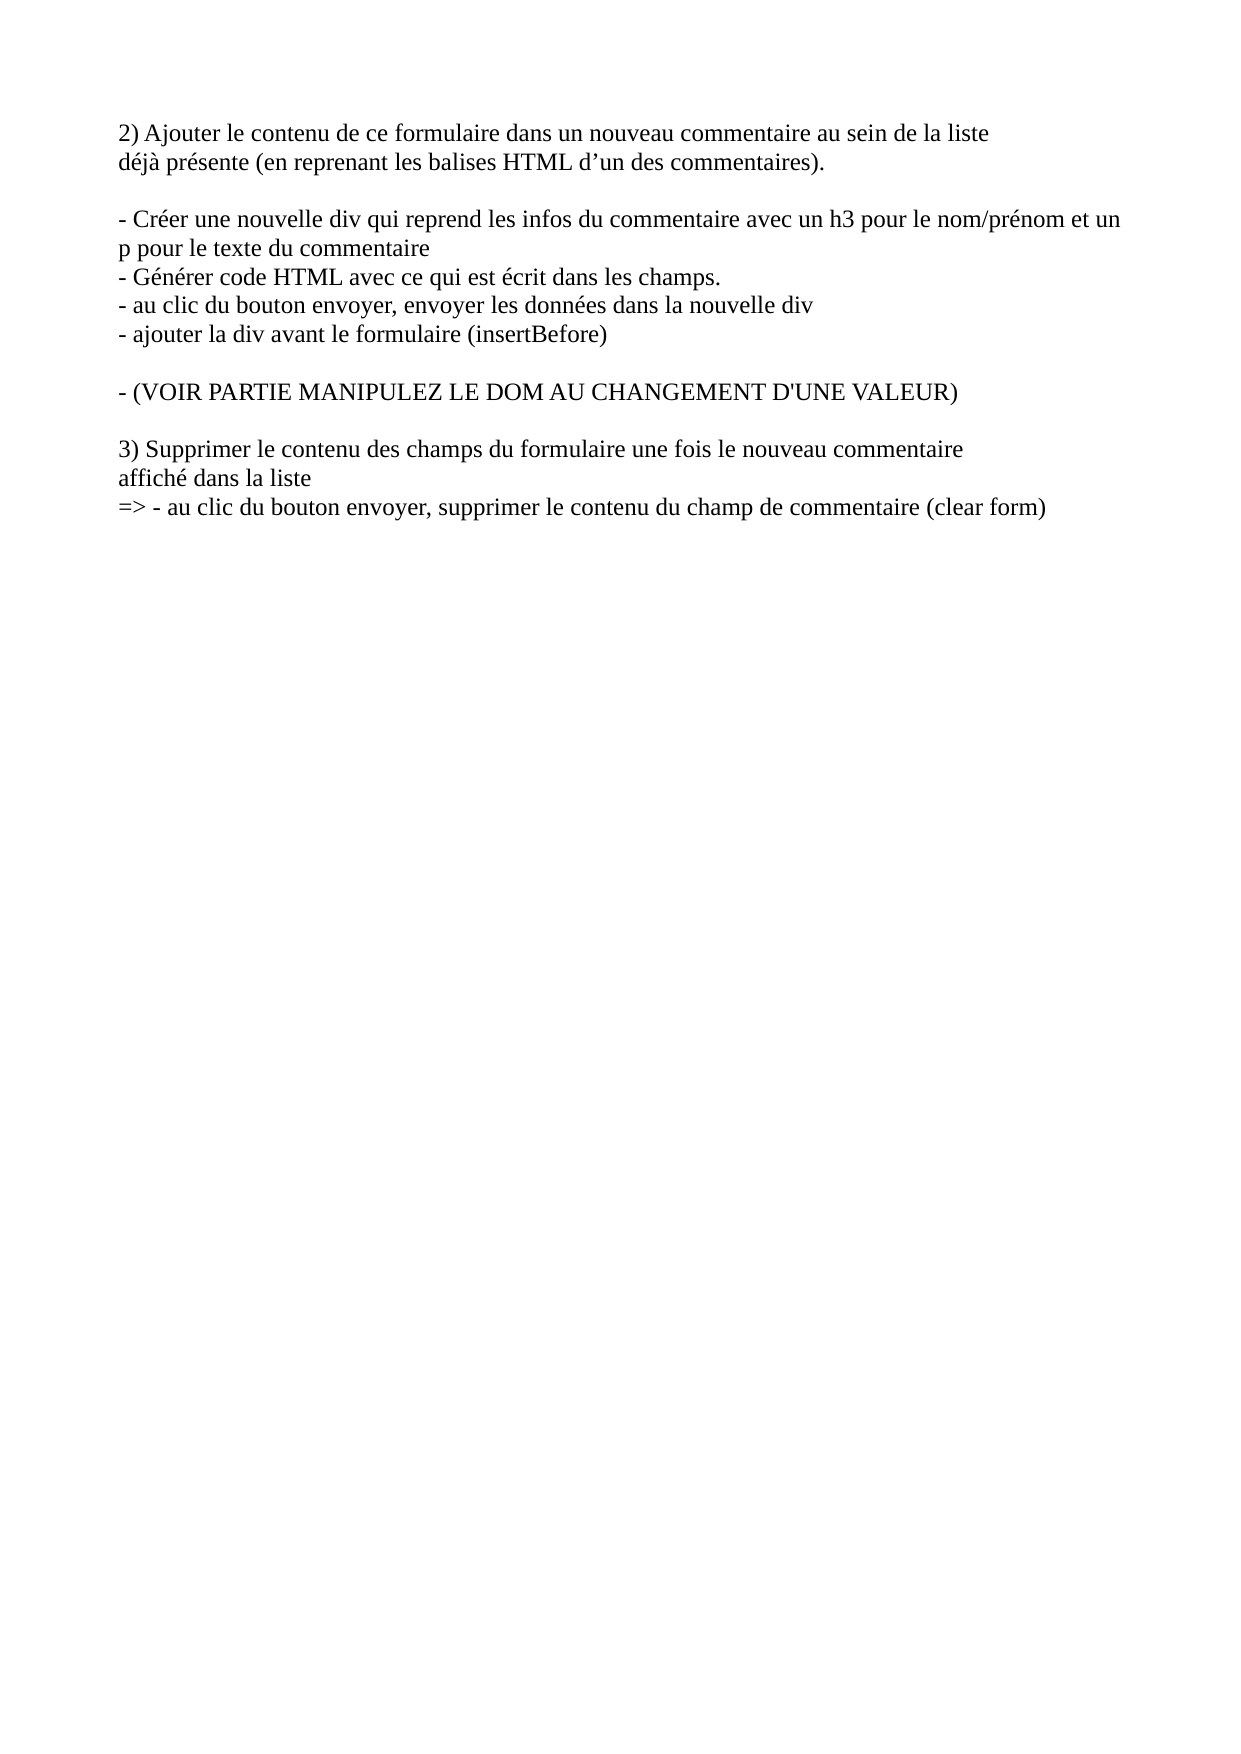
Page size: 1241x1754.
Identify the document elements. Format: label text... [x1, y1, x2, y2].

text - (VOIR PARTIE MANIPULEZ LE DOM AU CHANGEMENT D'UNE VALEUR) [118, 377, 1122, 406]
text - Générer code HTML avec ce qui est écrit dans les champs. [118, 262, 1122, 291]
text déjà présente (en reprenant les balises HTML d’un des commentaires). [118, 147, 1122, 176]
text => - au clic du bouton envoyer, supprimer le contenu du champ de commentaire (clear form) [118, 492, 1122, 521]
text 3) Supprimer le contenu des champs du formulaire une fois le nouveau commentaire [118, 434, 1122, 463]
text - Créer une nouvelle div qui reprend les infos du commentaire avec un h3 pour le nom/prénom et un p pour le texte du commentaire [118, 204, 1122, 262]
text - au clic du bouton envoyer, envoyer les données dans la nouvelle div [118, 291, 1122, 319]
text affiché dans la liste [118, 463, 1122, 492]
text 2) Ajouter le contenu de ce formulaire dans un nouveau commentaire au sein de la liste [118, 118, 1122, 147]
text - ajouter la div avant le formulaire (insertBefore) [118, 319, 1122, 348]
